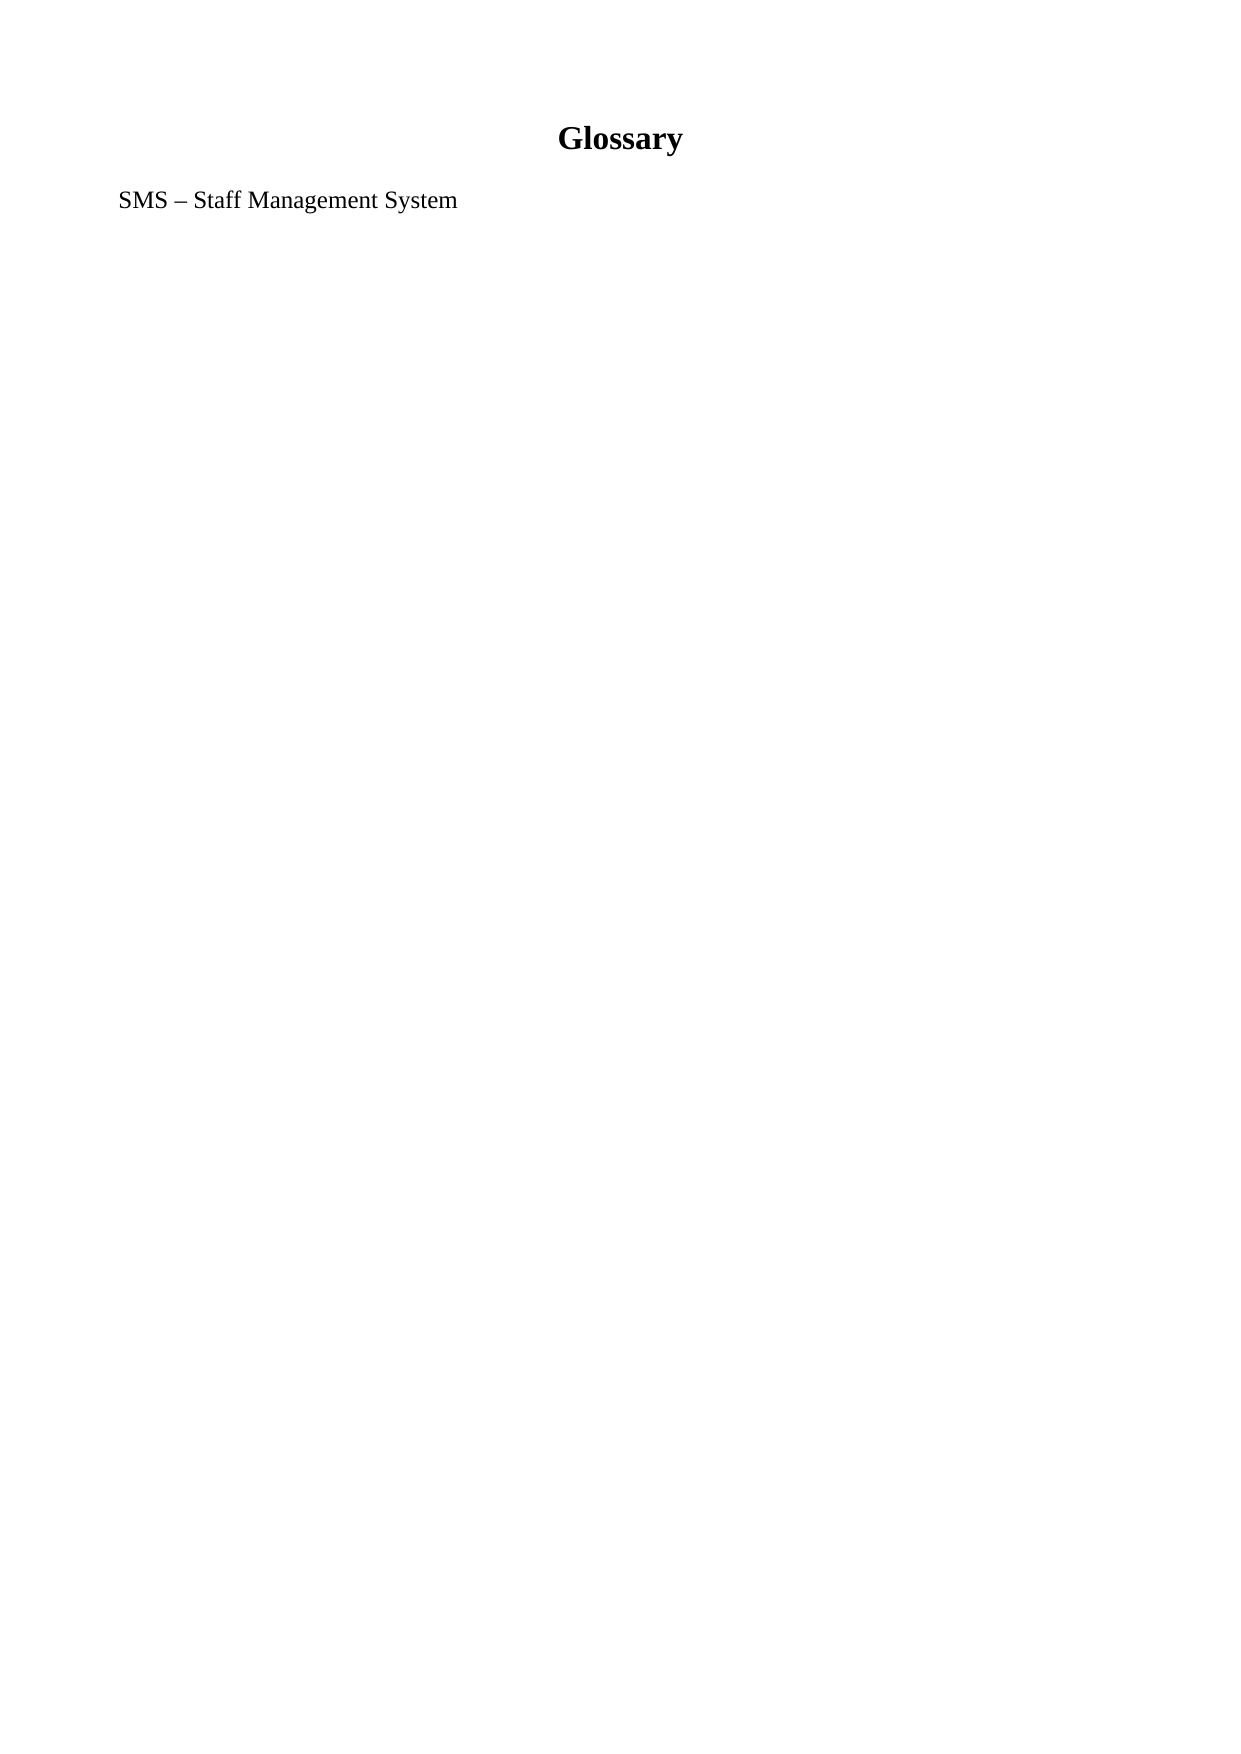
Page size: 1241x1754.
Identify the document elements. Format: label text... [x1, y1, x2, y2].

text Glossary [118, 118, 1122, 156]
text SMS – Staff Management System [118, 185, 1122, 214]
